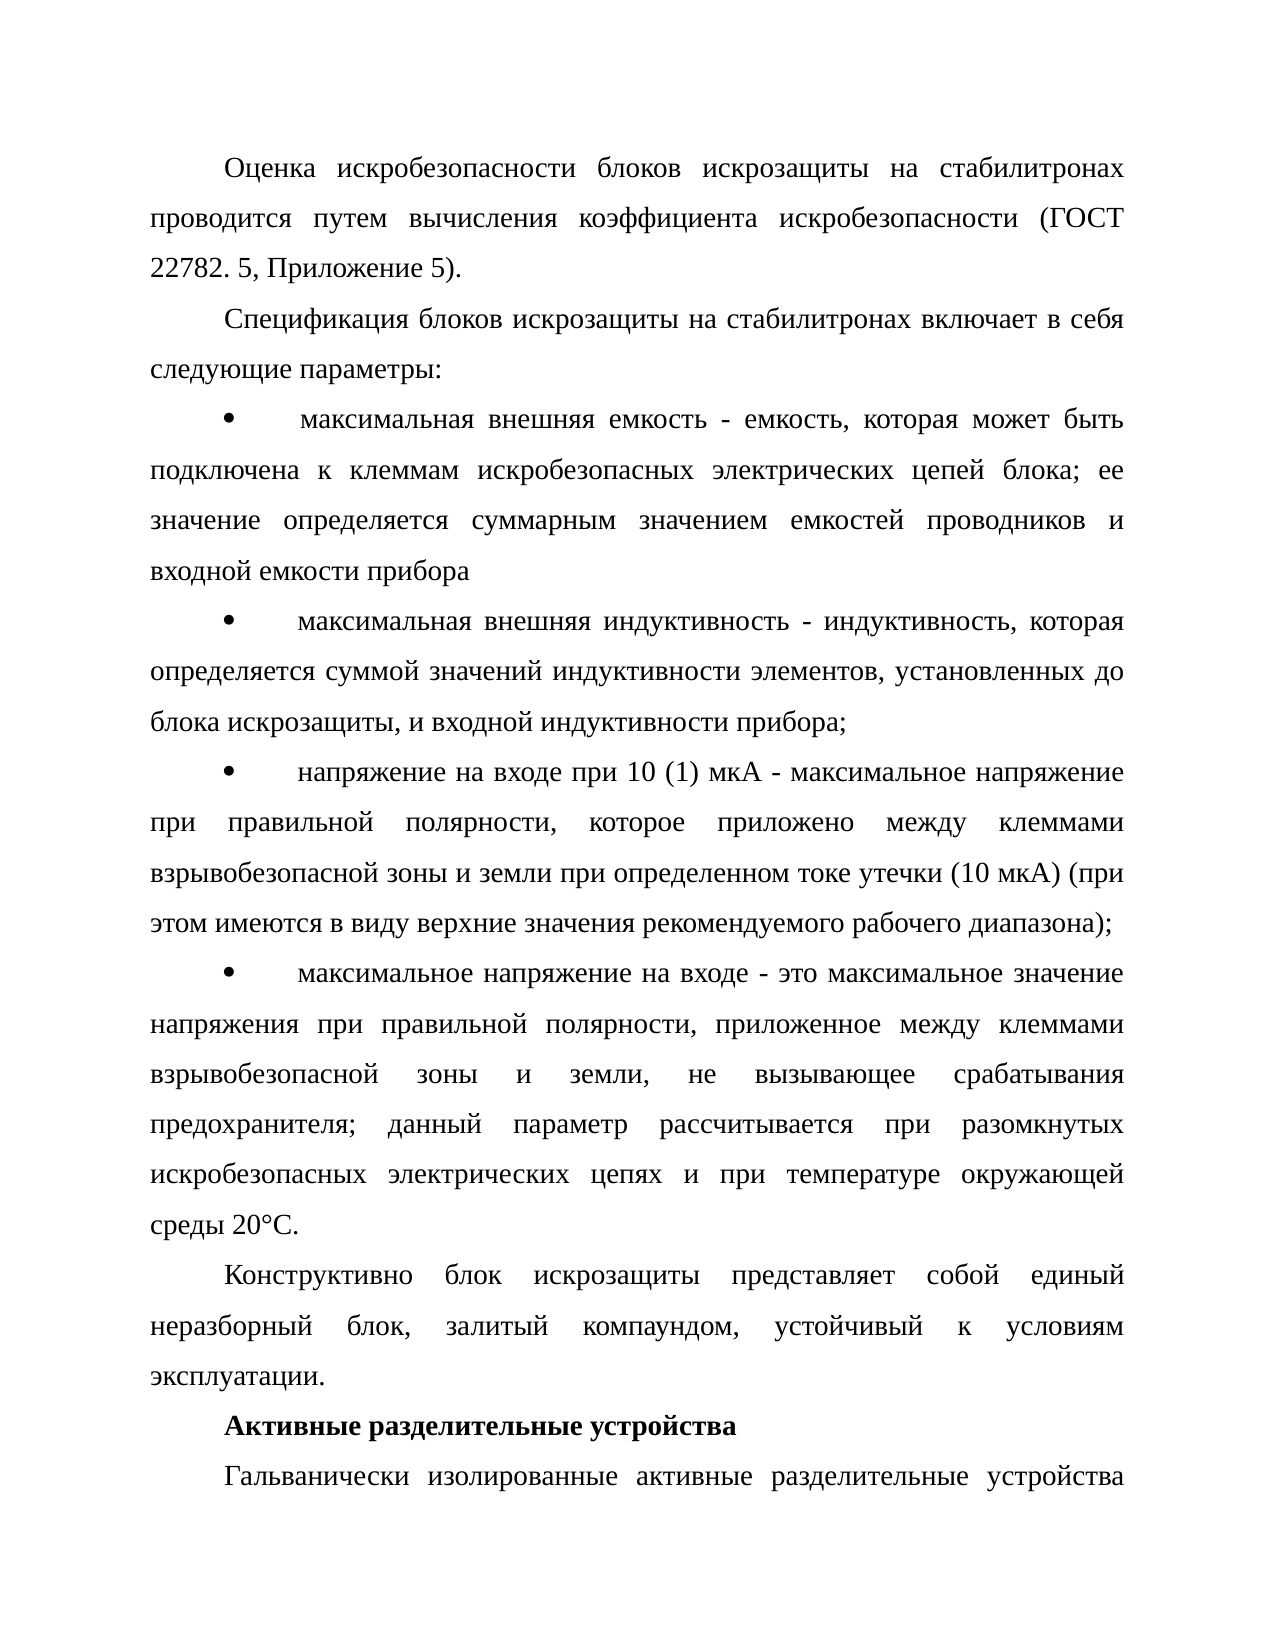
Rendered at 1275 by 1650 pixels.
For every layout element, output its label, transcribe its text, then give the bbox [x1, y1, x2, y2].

text  максимальная внешняя емкость - емкость, которая может быть подключена к клеммам искробезопасных электрических цепей блока; ее значение определяется суммарным значением емкостей проводников и входной емкости прибора [150, 402, 1125, 586]
text Спецификация блоков искрозащиты на стабилитронах включает в себя следующие параметры: [150, 301, 1125, 385]
text Оценка искробезопасности блоков искрозащиты на стабилитронах проводится путем вычисления коэффициента искробезопасности (ГОСТ 22782. 5, Приложение 5). [150, 150, 1125, 284]
text Гальванически изолированные активные разделительные устройства [150, 1458, 1125, 1492]
text  напряжение на входе при 10 (1) мкА - максимальное напряжение при правильной полярности, которое приложено между клеммами взрывобезопасной зоны и земли при определенном токе утечки (10 мкА) (при этом имеются в виду верхние значения рекомендуемого рабочего диапазона); [150, 754, 1125, 938]
text  максимальная внешняя индуктивность - индуктивность, которая определяется суммой значений индуктивности элементов, установленных до блока искрозащиты, и входной индуктивности прибора; [150, 603, 1125, 737]
text Конструктивно блок искрозащиты представляет собой единый неразборный блок, залитый компаундом, устойчивый к условиям эксплуатации. [150, 1257, 1125, 1391]
text Активные разделительные устройства [150, 1408, 1125, 1442]
text  максимальное напряжение на входе - это максимальное значение напряжения при правильной полярности, приложенное между клеммами взрывобезопасной зоны и земли, не вызывающее срабатывания предохранителя; данный параметр рассчитывается при разомкнутых искробезопасных электрических цепях и при температуре окружающей среды 20°С. [150, 955, 1125, 1241]
